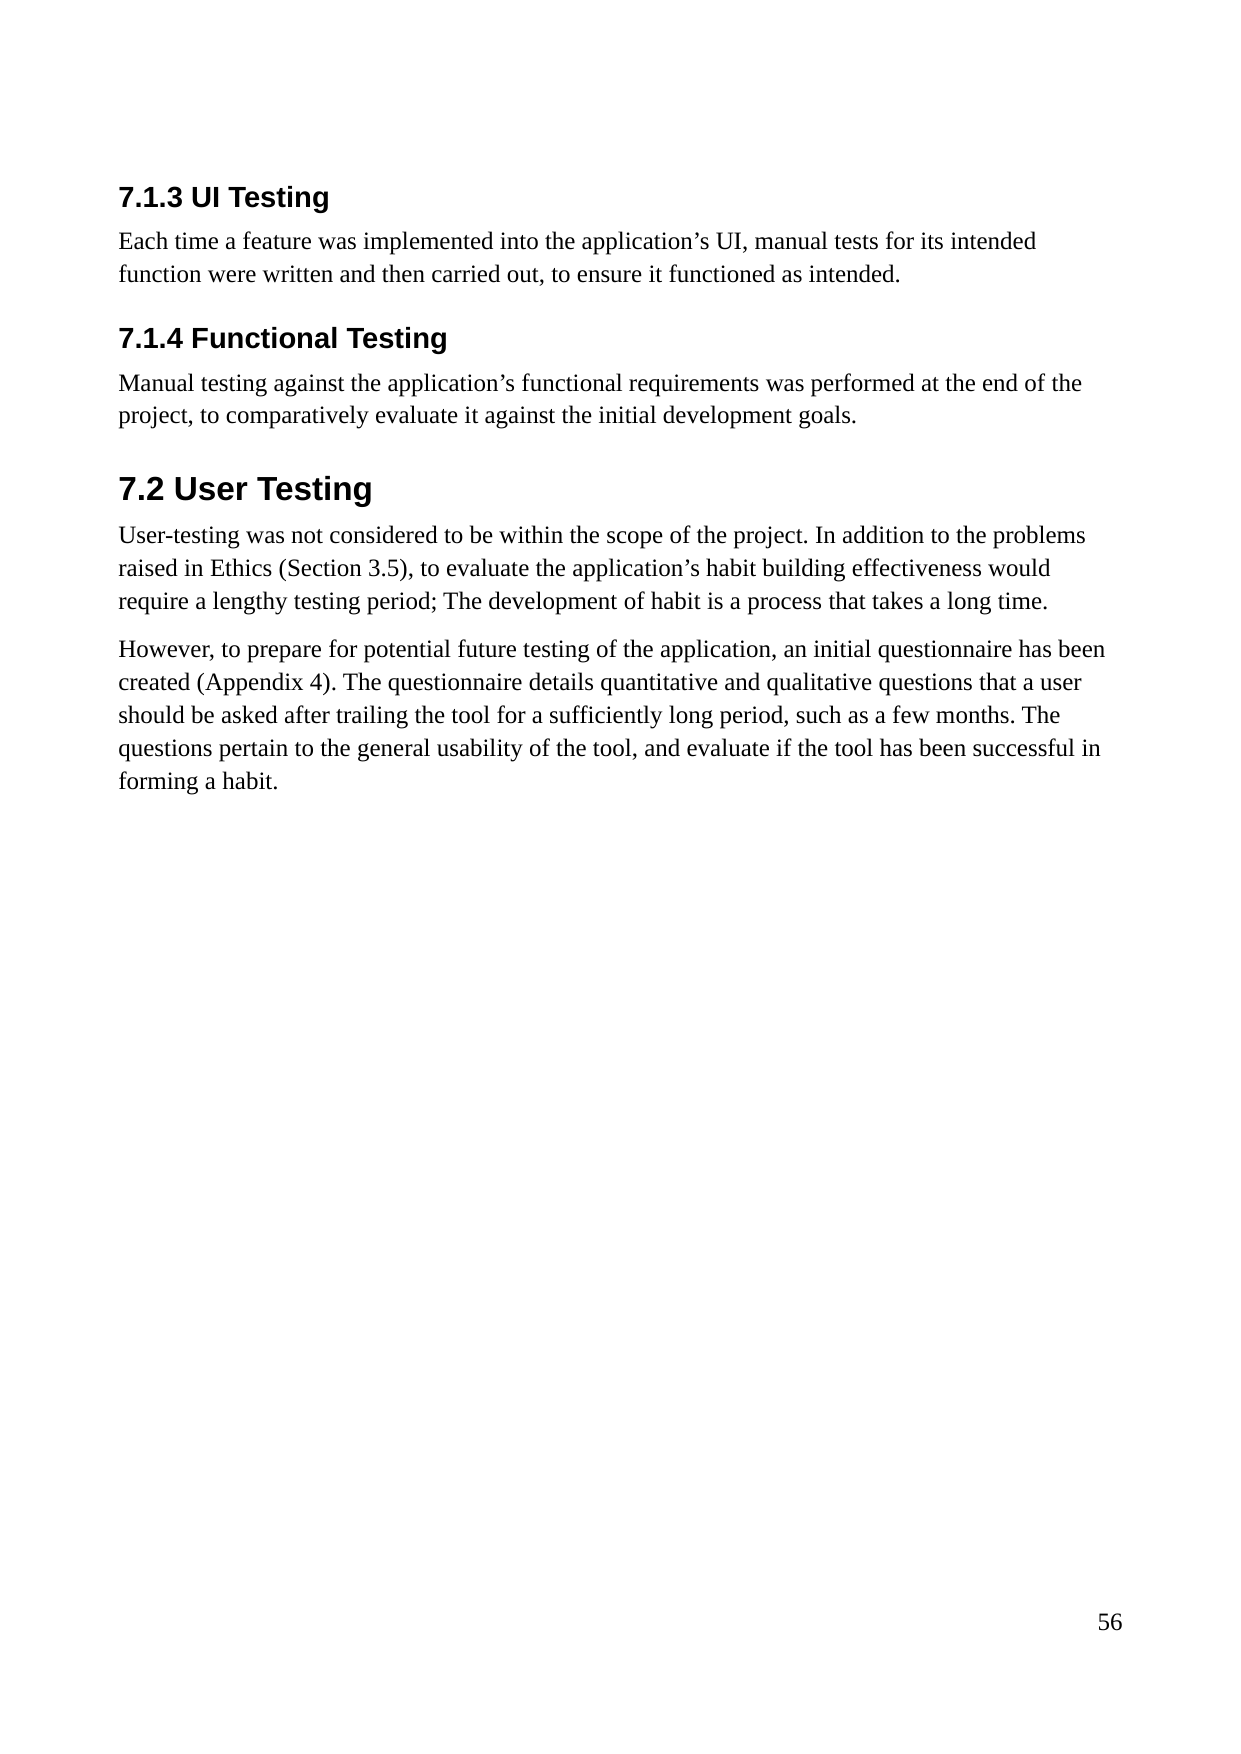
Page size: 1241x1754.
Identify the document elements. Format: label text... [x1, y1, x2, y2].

subtitle 7.1.4 Functional Testing [118, 322, 1122, 355]
subtitle 7.1.3 UI Testing [118, 180, 1122, 214]
text User-testing was not considered to be within the scope of the project. In addition to the problems raised in Ethics (Section 3.5), to evaluate the application’s habit building effectiveness would require a lengthy testing period; The development of habit is a process that takes a long time. [118, 520, 1122, 615]
text However, to prepare for potential future testing of the application, an initial questionnaire has been created (Appendix 4). The questionnaire details quantitative and qualitative questions that a user should be asked after trailing the tool for a sufficiently long period, such as a few months. The questions pertain to the general usability of the tool, and evaluate if the tool has been successful in forming a habit. [118, 634, 1122, 794]
text Manual testing against the application’s functional requirements was performed at the end of the project, to comparatively evaluate it against the initial development goals. [118, 368, 1122, 429]
subtitle 7.2 User Testing [118, 469, 1122, 507]
text Each time a feature was implemented into the application’s UI, manual tests for its intended function were written and then carried out, to ensure it functioned as intended. [118, 226, 1122, 288]
